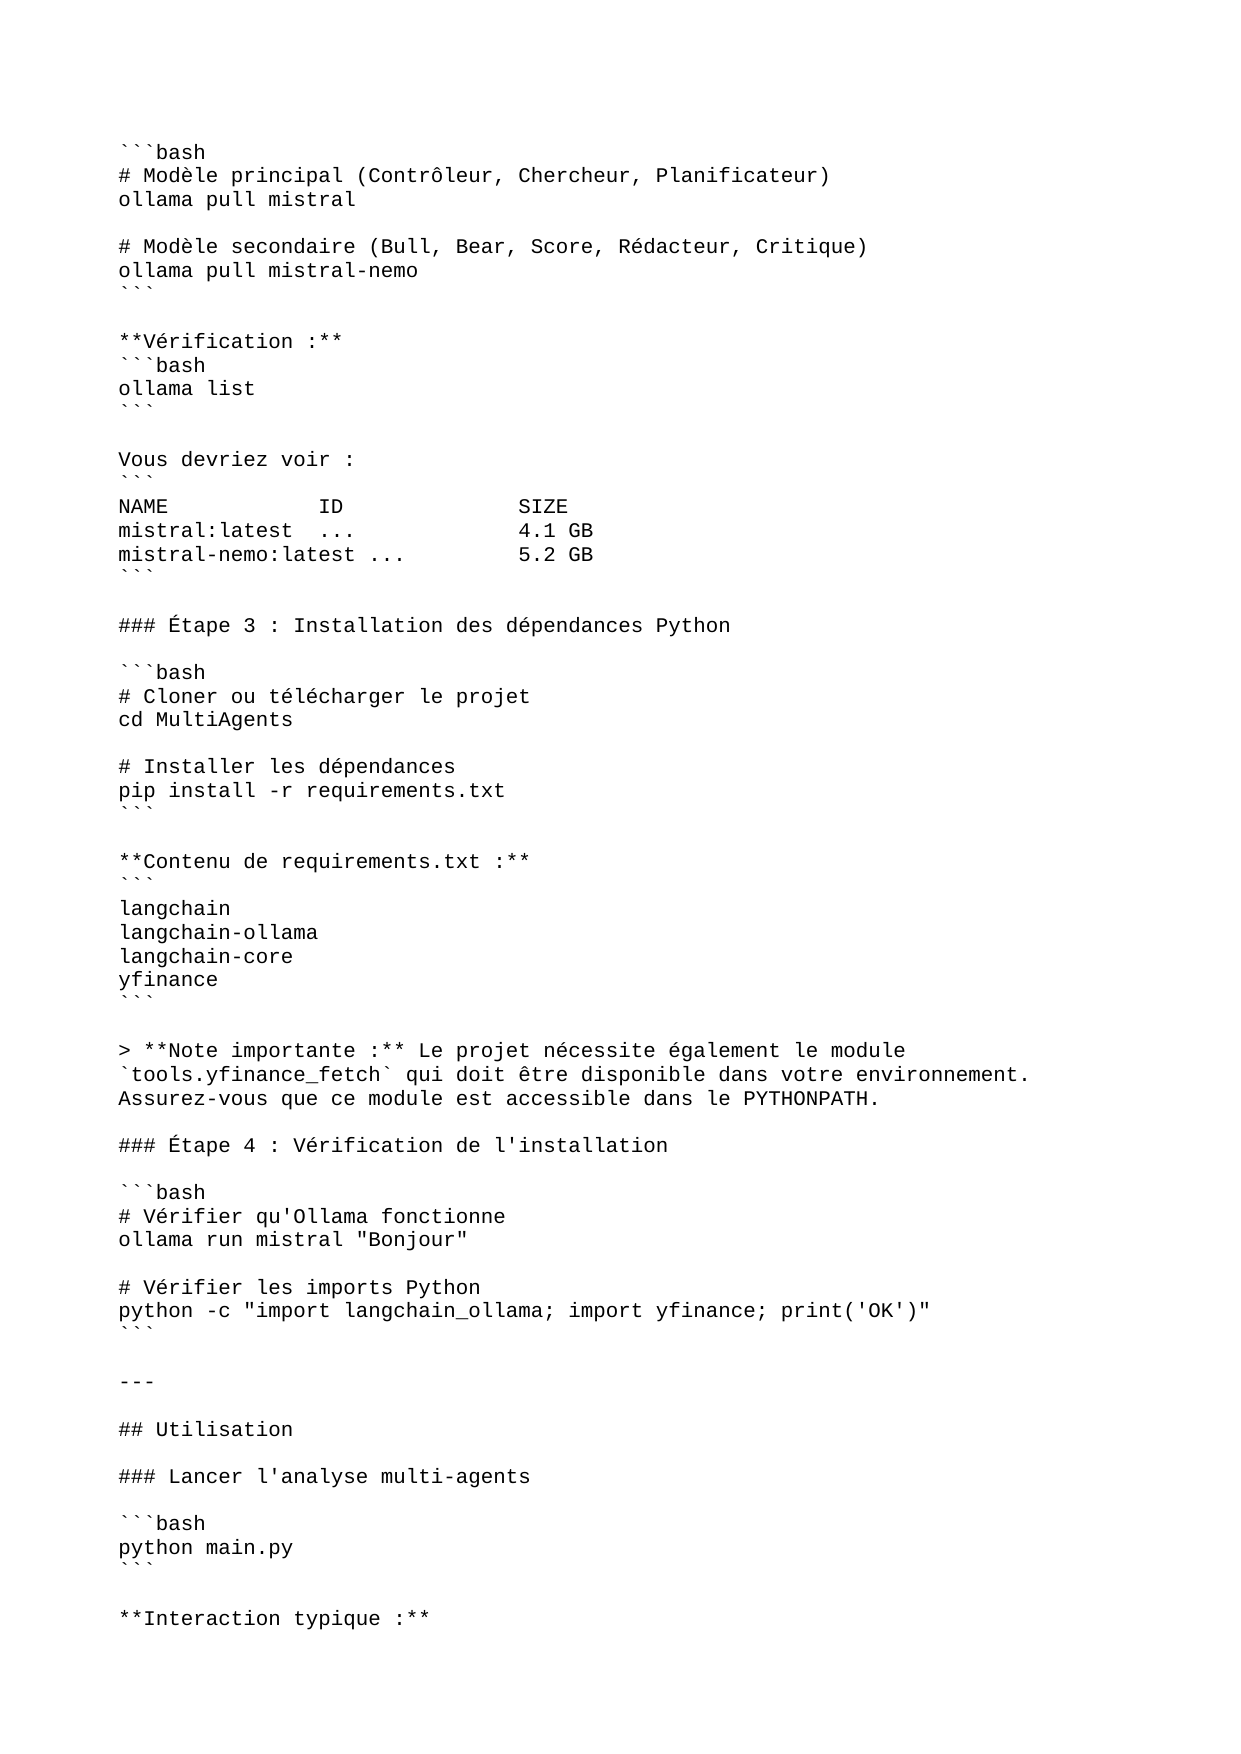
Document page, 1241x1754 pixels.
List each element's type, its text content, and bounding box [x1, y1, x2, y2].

text python -c "import langchain_ollama; import yfinance; print('OK')" [118, 1300, 1122, 1324]
text Vous devriez voir : [118, 449, 1122, 473]
text ``` [118, 284, 1122, 307]
text ``` [118, 473, 1122, 496]
text # Vérifier les imports Python [118, 1277, 1122, 1300]
text ``` [118, 1561, 1122, 1584]
text ``` [118, 1324, 1122, 1348]
text **Contenu de requirements.txt :** [118, 851, 1122, 875]
text ``` [118, 993, 1122, 1017]
text **Interaction typique :** [118, 1608, 1122, 1631]
text # Modèle secondaire (Bull, Bear, Score, Rédacteur, Critique) [118, 236, 1122, 260]
text > **Note importante :** Le projet nécessite également le module `tools.yfinance_fetch` qui doit être disponible dans votre environnement. Assurez-vous que ce module est accessible dans le PYTHONPATH. [118, 1040, 1122, 1111]
text langchain-ollama [118, 922, 1122, 946]
text ### Étape 4 : Vérification de l'installation [118, 1135, 1122, 1158]
text ``` [118, 402, 1122, 426]
text # Installer les dépendances [118, 757, 1122, 780]
text ollama pull mistral-nemo [118, 260, 1122, 284]
text ```bash [118, 662, 1122, 686]
text ### Lancer l'analyse multi-agents [118, 1466, 1122, 1489]
text # Vérifier qu'Ollama fonctionne [118, 1206, 1122, 1229]
text # Cloner ou télécharger le projet [118, 686, 1122, 709]
text ```bash [118, 1182, 1122, 1206]
text langchain-core [118, 946, 1122, 969]
text ``` [118, 875, 1122, 898]
text ``` [118, 567, 1122, 591]
text ollama list [118, 378, 1122, 402]
text ### Étape 3 : Installation des dépendances Python [118, 615, 1122, 638]
text cd MultiAgents [118, 709, 1122, 733]
text ```bash [118, 1513, 1122, 1537]
text **Vérification :** [118, 331, 1122, 354]
text --- [118, 1371, 1122, 1395]
text langchain [118, 898, 1122, 922]
text yfinance [118, 969, 1122, 993]
text ## Utilisation [118, 1419, 1122, 1442]
text ollama pull mistral [118, 189, 1122, 213]
text NAME ID SIZE [118, 496, 1122, 520]
text pip install -r requirements.txt [118, 780, 1122, 804]
text ```bash [118, 354, 1122, 378]
text mistral-nemo:latest ... 5.2 GB [118, 544, 1122, 567]
text ``` [118, 804, 1122, 827]
text mistral:latest ... 4.1 GB [118, 520, 1122, 544]
text ```bash [118, 142, 1122, 165]
text # Modèle principal (Contrôleur, Chercheur, Planificateur) [118, 165, 1122, 189]
text python main.py [118, 1537, 1122, 1561]
text ollama run mistral "Bonjour" [118, 1229, 1122, 1253]
